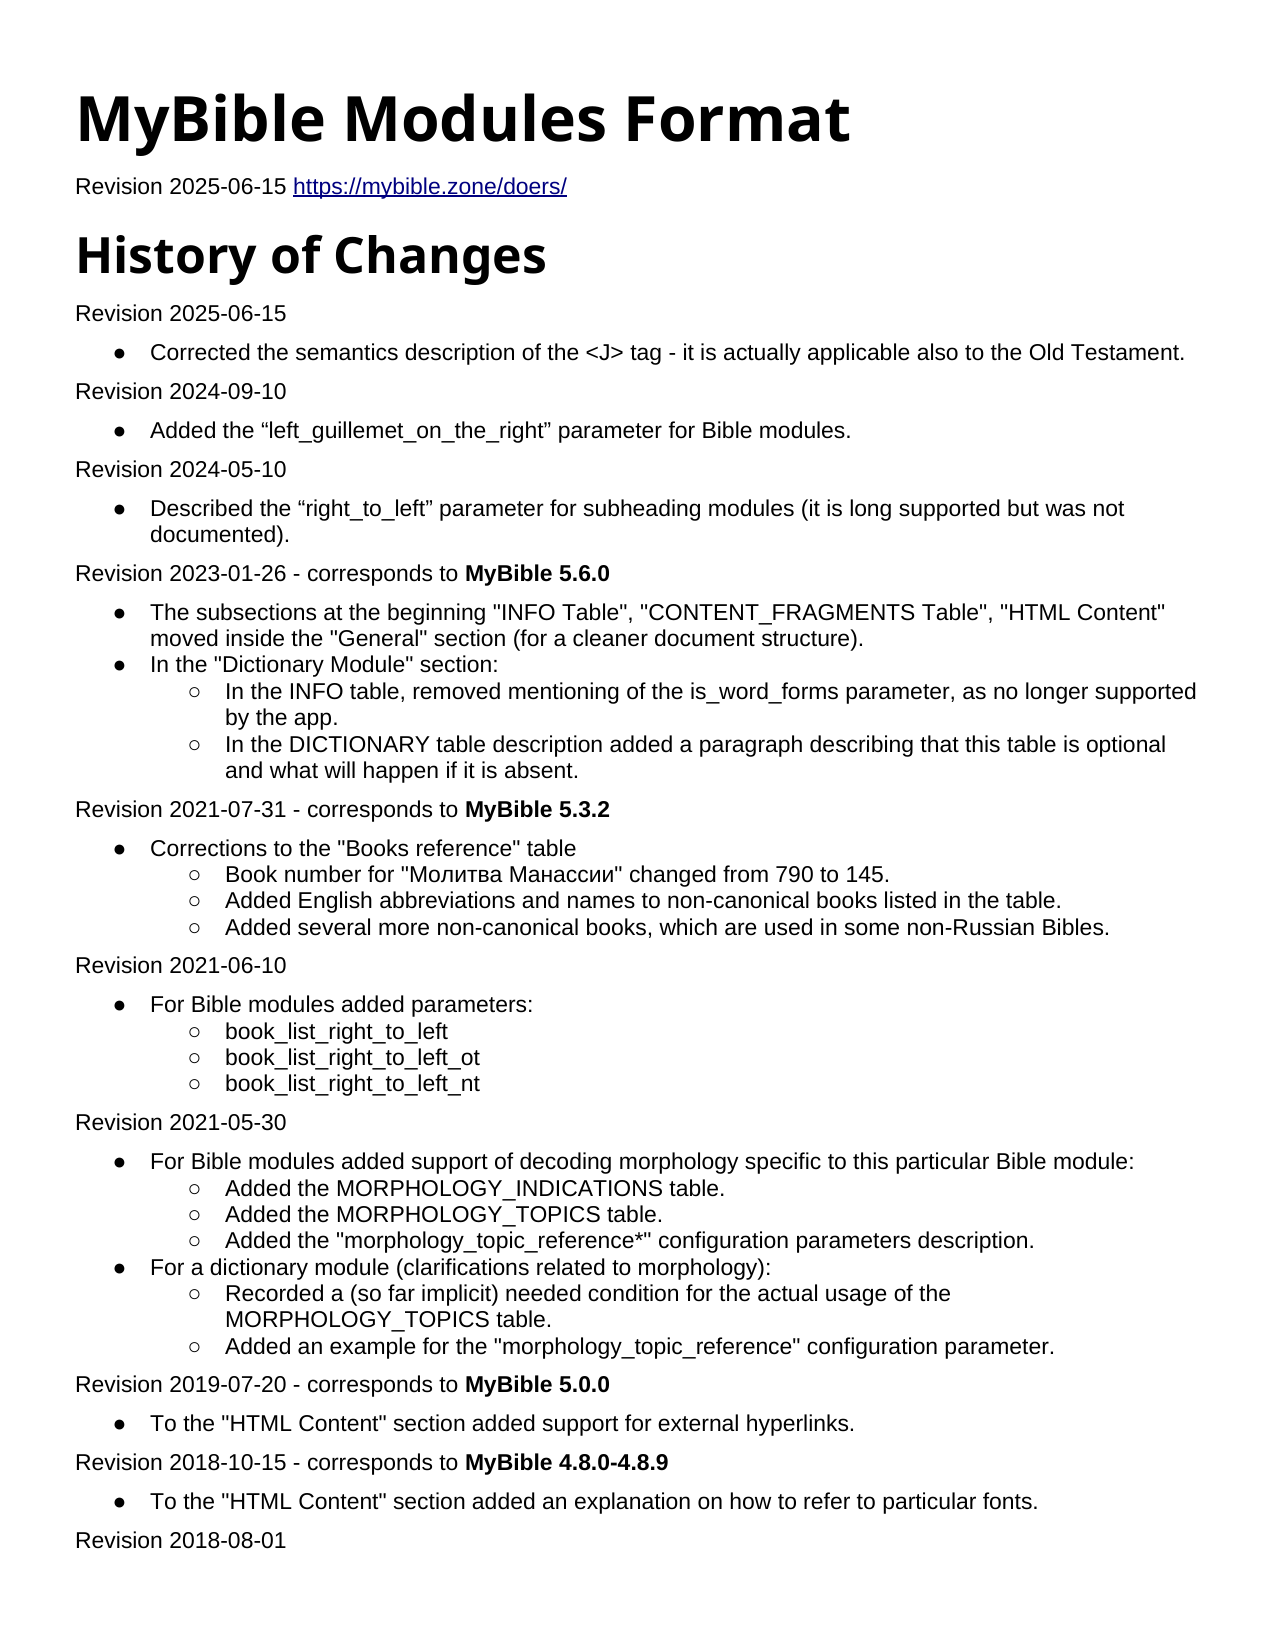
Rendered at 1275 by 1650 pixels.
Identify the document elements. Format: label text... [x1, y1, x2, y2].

list Book number for "Молитва Манассии" changed from 790 to 145. [187, 861, 1200, 887]
list book_list_right_to_left [187, 1018, 1200, 1044]
list Added the MORPHOLOGY_TOPICS table. [187, 1201, 1200, 1227]
list Added English abbreviations and names to non-canonical books listed in the table. [187, 887, 1200, 914]
list Corrections to the "Books reference" table [112, 834, 1200, 861]
text Revision 2019-07-20 - corresponds to MyBible 5.0.0 [75, 1371, 1200, 1398]
list Added several more non-canonical books, which are used in some non-Russian Bibles. [187, 914, 1200, 940]
list In the INFO table, removed mentioning of the is_word_forms parameter, as no longer supported by the app. [187, 678, 1200, 731]
text Revision 2023-01-26 - corresponds to MyBible 5.6.0 [75, 560, 1200, 586]
list book_list_right_to_left_nt [187, 1070, 1200, 1097]
list Described the “right_to_left” parameter for subheading modules (it is long supported but was not documented). [112, 495, 1200, 547]
list Corrected the semantics description of the <J> tag - it is actually applicable also to the Old Testament. [112, 339, 1200, 366]
list For Bible modules added support of decoding morphology specific to this particular Bible module: [112, 1148, 1200, 1174]
list In the "Dictionary Module" section: [112, 651, 1200, 678]
list Added the "morphology_topic_reference*" configuration parameters description. [187, 1227, 1200, 1253]
list For a dictionary module (clarifications related to morphology): [112, 1253, 1200, 1280]
text Revision 2025-06-15 https://mybible.zone/doers/ [75, 173, 1200, 199]
text Revision 2018-10-15 - corresponds to MyBible 4.8.0-4.8.9 [75, 1449, 1200, 1476]
list The subsections at the beginning "INFO Table", "CONTENT_FRAGMENTS Table", "HTML Content" moved inside the "General" section (for a cleaner document structure). [112, 599, 1200, 651]
list Added an example for the "morphology_topic_reference" configuration parameter. [187, 1333, 1200, 1359]
title MyBible Modules Format [75, 75, 1200, 160]
text Revision 2018-08-01 [75, 1527, 1200, 1553]
list In the DICTIONARY table description added a paragraph describing that this table is optional and what will happen if it is absent. [187, 731, 1200, 783]
list Added the “left_guillemet_on_the_right” parameter for Bible modules. [112, 417, 1200, 443]
text Revision 2021-05-30 [75, 1109, 1200, 1136]
text Revision 2021-07-31 - corresponds to MyBible 5.3.2 [75, 796, 1200, 822]
text Revision 2024-09-10 [75, 378, 1200, 404]
list For Bible modules added parameters: [112, 991, 1200, 1018]
subtitle History of Changes [75, 220, 1200, 288]
list To the "HTML Content" section added support for external hyperlinks. [112, 1410, 1200, 1437]
text Revision 2024-05-10 [75, 456, 1200, 482]
list book_list_right_to_left_ot [187, 1044, 1200, 1070]
list To the "HTML Content" section added an explanation on how to refer to particular fonts. [112, 1488, 1200, 1514]
list Recorded a (so far implicit) needed condition for the actual usage of the MORPHOLOGY_TOPICS table. [187, 1280, 1200, 1333]
text Revision 2021-06-10 [75, 952, 1200, 979]
text Revision 2025-06-15 [75, 300, 1200, 327]
list Added the MORPHOLOGY_INDICATIONS table. [187, 1174, 1200, 1201]
